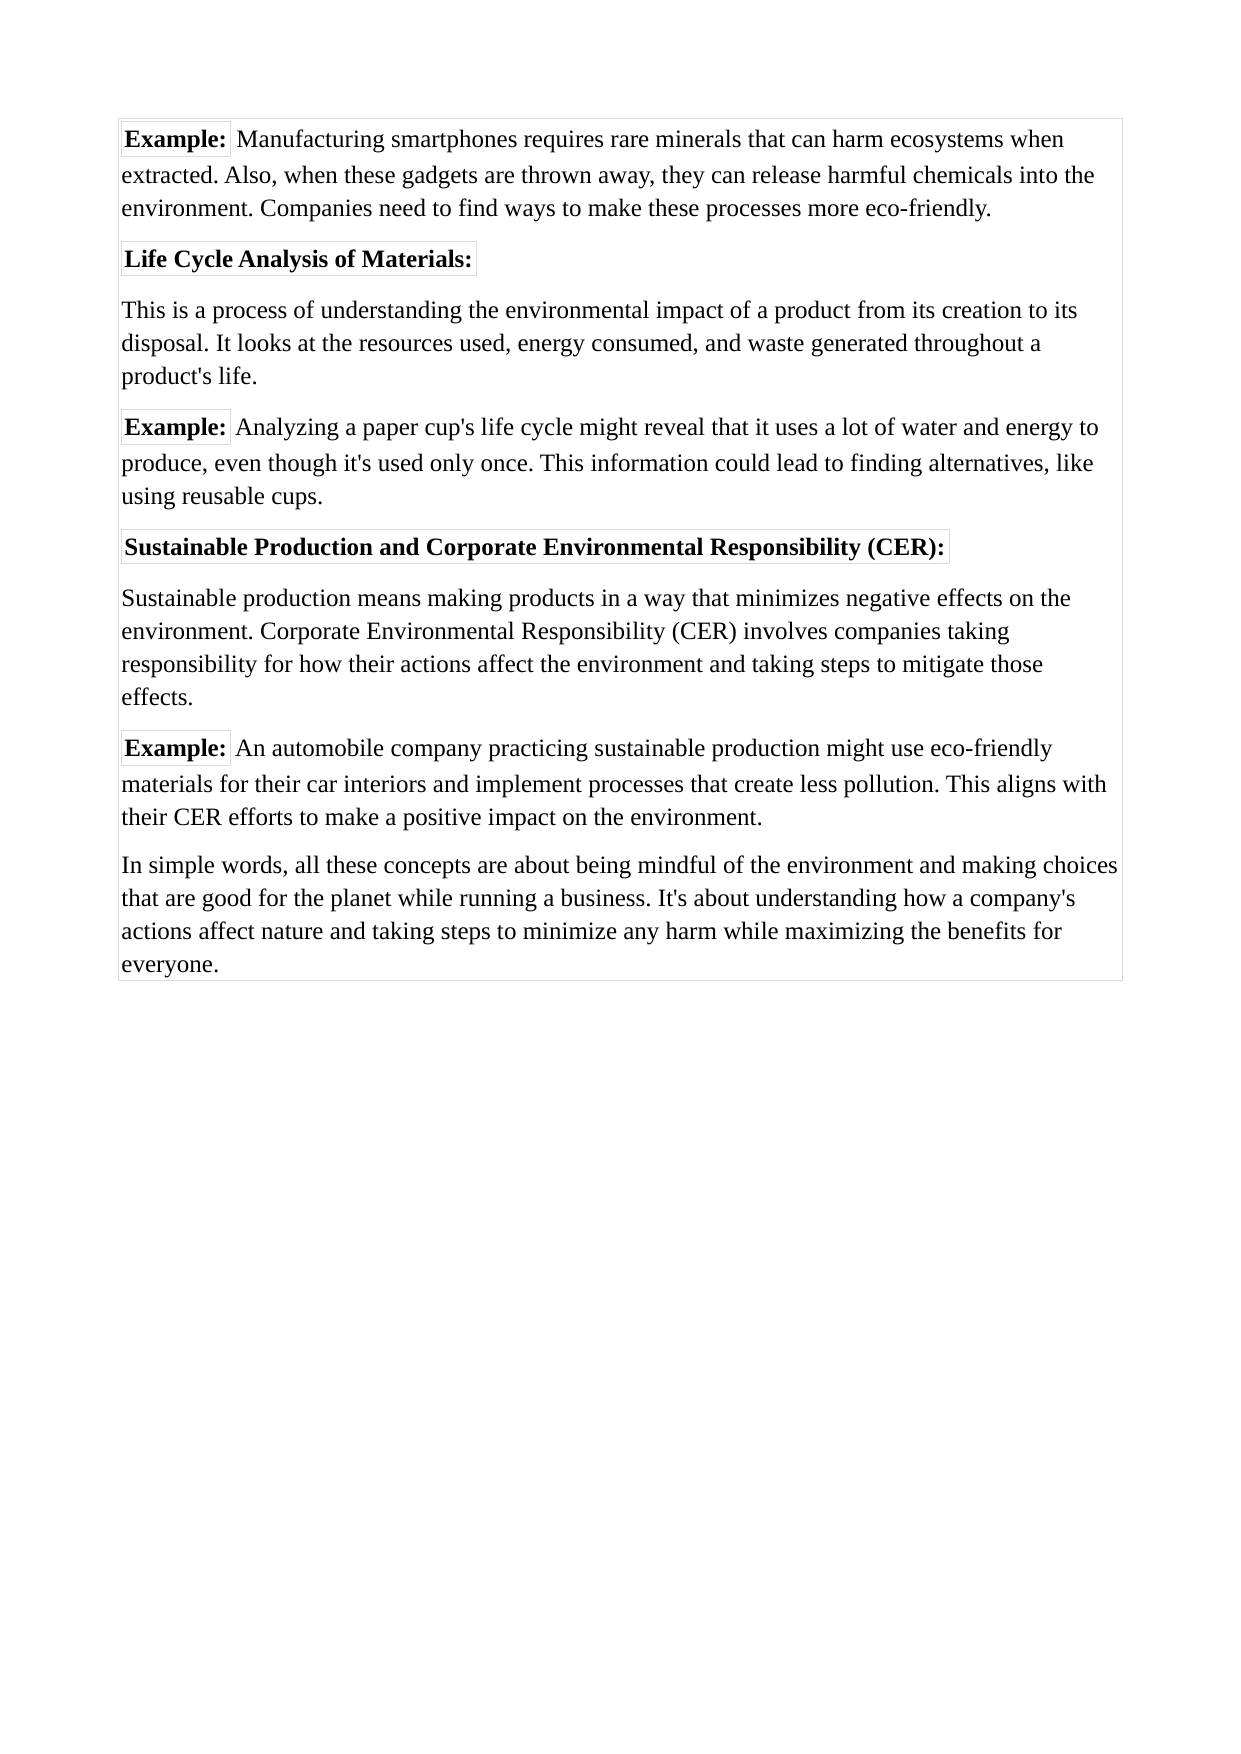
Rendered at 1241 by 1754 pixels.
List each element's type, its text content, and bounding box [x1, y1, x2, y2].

text Sustainable production means making products in a way that minimizes negative effects on the environment. Corporate Environmental Responsibility (CER) involves companies taking responsibility for how their actions affect the environment and taking steps to mitigate those effects. [119, 580, 1122, 711]
text Sustainable Production and Corporate Environmental Responsibility (CER): [119, 526, 1122, 563]
text Life Cycle Analysis of Materials: [119, 238, 1122, 276]
text Example: Manufacturing smartphones requires rare minerals that can harm ecosystems when extracted. Also, when these gadgets are thrown away, they can release harmful chemicals into the environment. Companies need to find ways to make these processes more eco-friendly. [119, 119, 1122, 222]
text Example: An automobile company practicing sustainable production might use eco-friendly materials for their car interiors and implement processes that create less pollution. This aligns with their CER efforts to make a positive impact on the environment. [119, 727, 1122, 831]
text Example: Analyzing a paper cup's life cycle might reveal that it uses a lot of water and energy to produce, even though it's used only once. This information could lead to finding alternatives, like using reusable cups. [119, 406, 1122, 510]
text This is a process of understanding the environmental impact of a product from its creation to its disposal. It looks at the resources used, energy consumed, and waste generated throughout a product's life. [119, 292, 1122, 390]
text In simple words, all these concepts are about being mindful of the environment and making choices that are good for the planet while running a business. It's about understanding how a company's actions affect nature and taking steps to minimize any harm while maximizing the benefits for everyone. [119, 847, 1122, 980]
